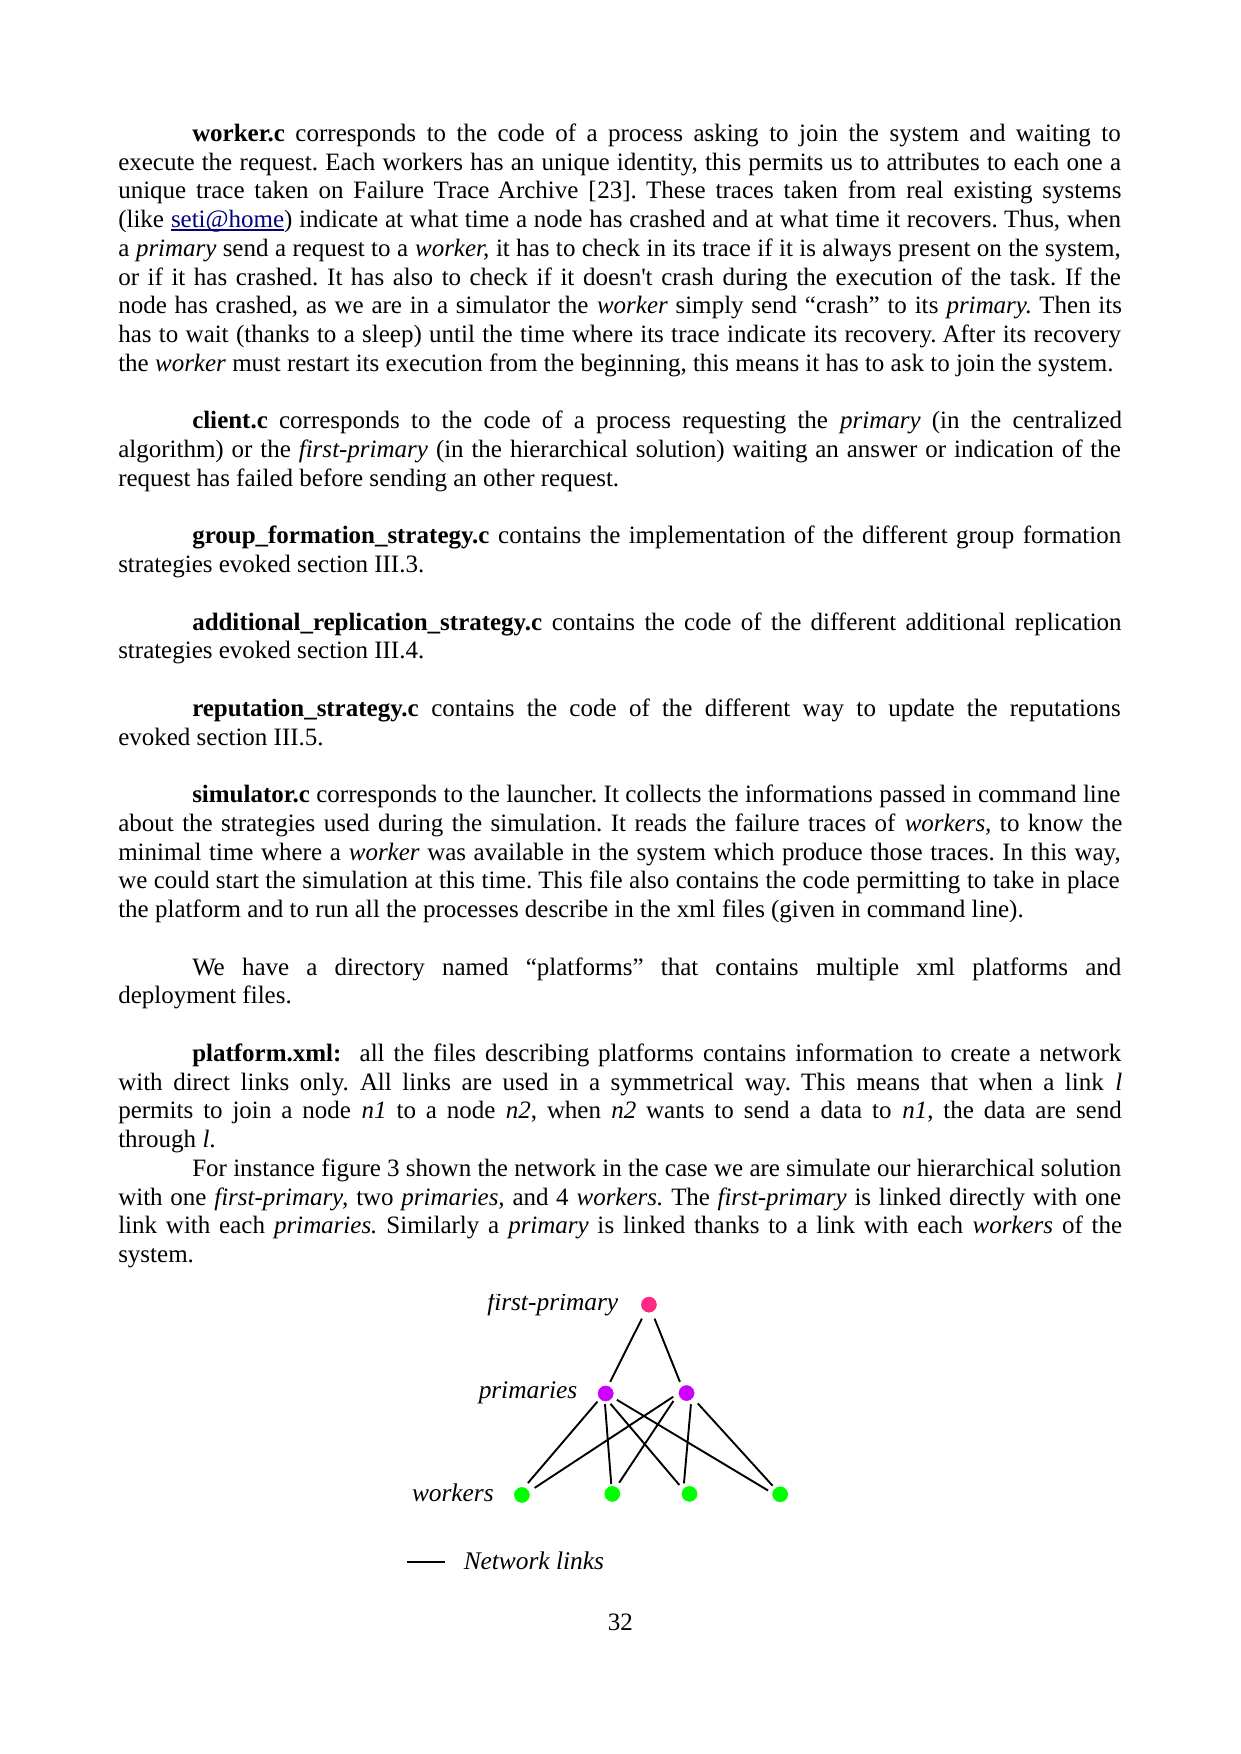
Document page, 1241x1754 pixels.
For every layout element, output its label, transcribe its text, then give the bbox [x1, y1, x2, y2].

text worker.c corresponds to the code of a process asking to join the system and waiting to execute the request. Each workers has an unique identity, this permits us to attributes to each one a unique trace taken on Failure Trace Archive [23]. These traces taken from real existing systems (like seti@home) indicate at what time a node has crashed and at what time it recovers. Thus, when a primary send a request to a worker, it has to check in its trace if it is always present on the system, or if it has crashed. It has also to check if it doesn't crash during the execution of the task. If the node has crashed, as we are in a simulator the worker simply send “crash” to its primary. Then its has to wait (thanks to a sleep) until the time where its trace indicate its recovery. After its recovery the worker must restart its execution from the beginning, this means it has to ask to join the system. [118, 118, 1122, 377]
text simulator.c corresponds to the launcher. It collects the informations passed in command line about the strategies used during the simulation. It reads the failure traces of workers, to know the minimal time where a worker was available in the system which produce those traces. In this way, we could start the simulation at this time. This file also contains the code permitting to take in place the platform and to run all the processes describe in the xml files (given in command line). [118, 779, 1122, 923]
text platform.xml: all the files describing platforms contains information to create a network with direct links only. All links are used in a symmetrical way. This means that when a link l permits to join a node n1 to a node n2, when n2 wants to send a data to n1, the data are send through l. [118, 1038, 1122, 1153]
text additional_replication_strategy.c contains the code of the different additional replication strategies evoked section III.4. [118, 607, 1122, 664]
text reputation_strategy.c contains the code of the different way to update the reputations evoked section III.5. [118, 693, 1122, 751]
text client.c corresponds to the code of a process requesting the primary (in the centralized algorithm) or the first-primary (in the hierarchical solution) waiting an answer or indication of the request has failed before sending an other request. [118, 406, 1122, 492]
text For instance figure 3 shown the network in the case we are simulate our hierarchical solution with one first-primary, two primaries, and 4 workers. The first-primary is linked directly with one link with each primaries. Similarly a primary is linked thanks to a link with each workers of the system. [118, 1153, 1122, 1268]
text We have a directory named “platforms” that contains multiple xml platforms and deployment files. [118, 952, 1122, 1009]
text group_formation_strategy.c contains the implementation of the different group formation strategies evoked section III.3. [118, 521, 1122, 578]
